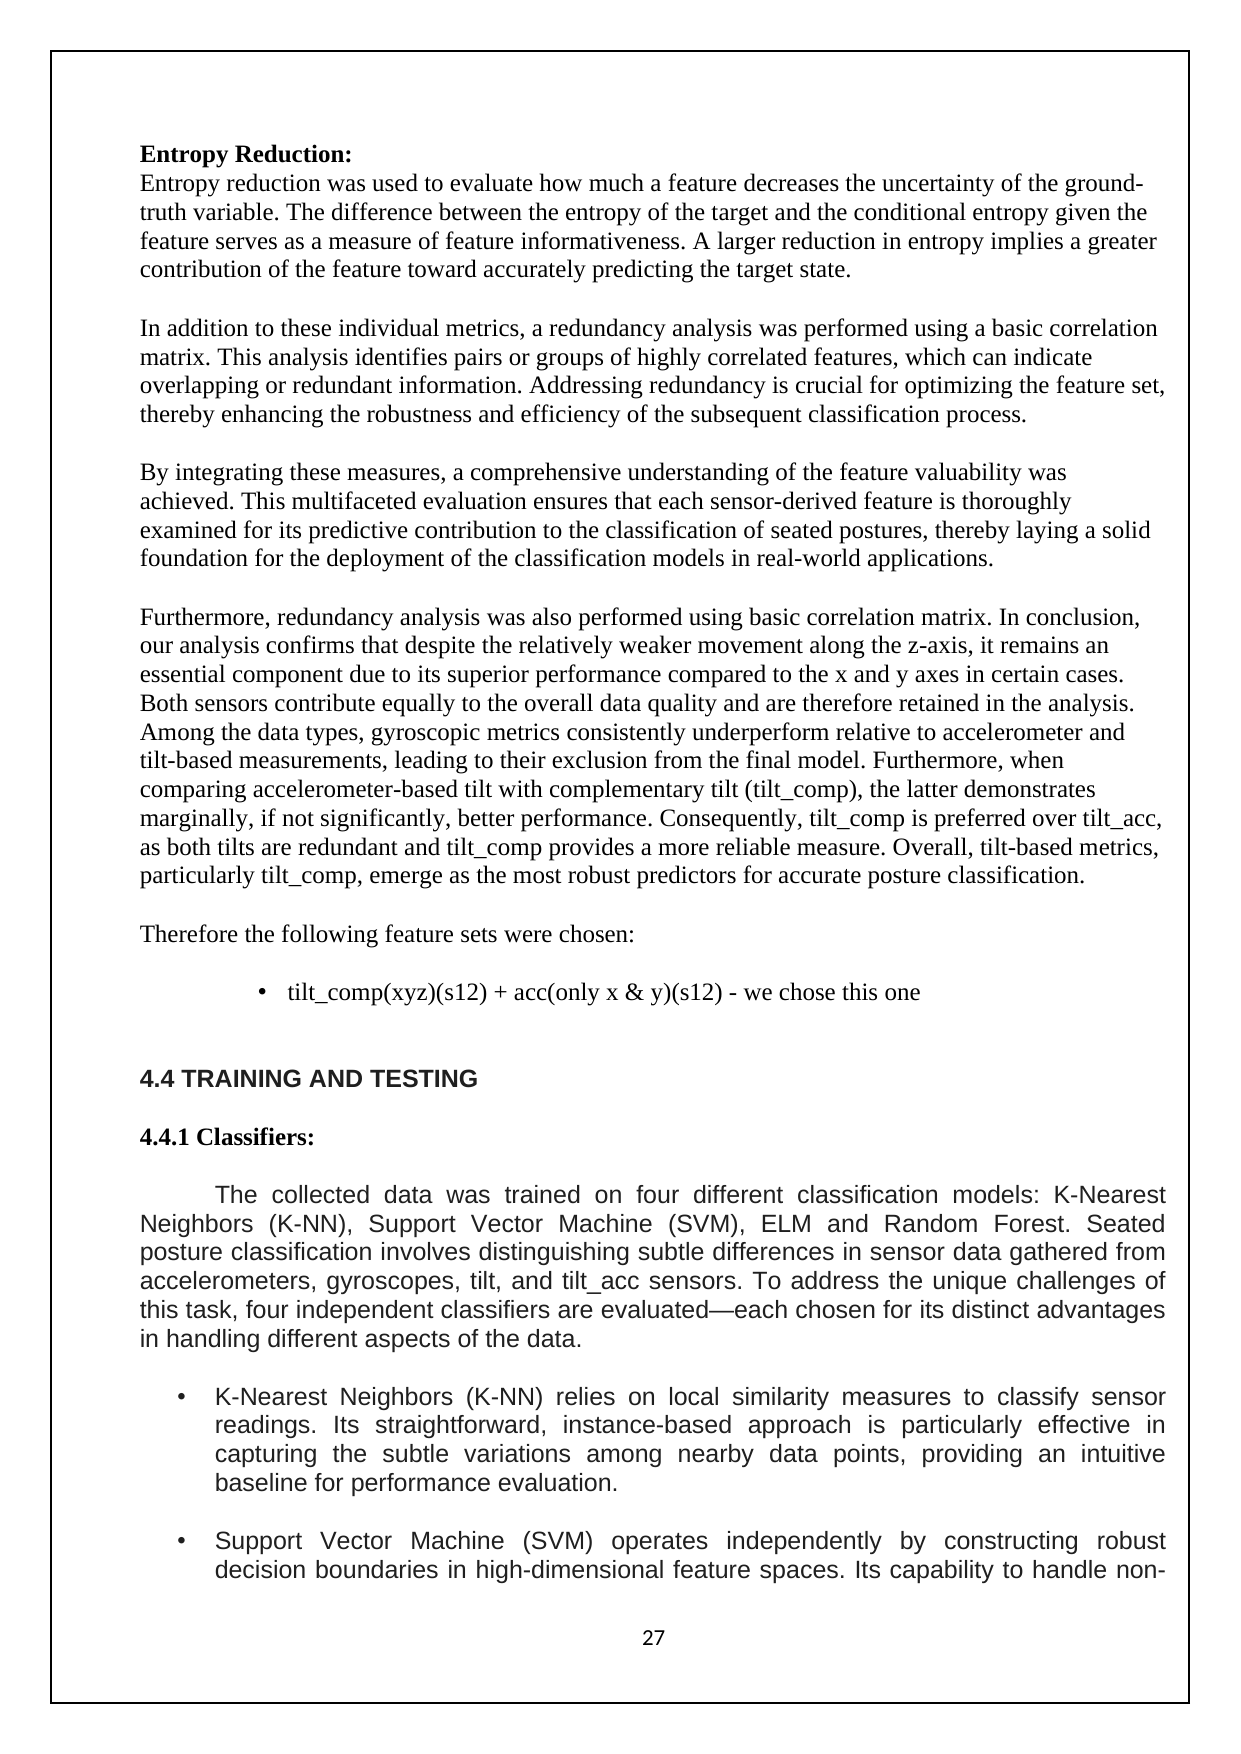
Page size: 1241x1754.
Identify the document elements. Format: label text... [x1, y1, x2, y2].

text By integrating these measures, a comprehensive understanding of the feature valuability was achieved. This multifaceted evaluation ensures that each sensor-derived feature is thoroughly examined for its predictive contribution to the classification of seated postures, thereby laying a solid foundation for the deployment of the classification models in real-world applications. [139, 457, 1167, 572]
text 4.4.1 Classifiers: [139, 1122, 1167, 1151]
list K-Nearest Neighbors (K-NN) relies on local similarity measures to classify sensor readings. Its straightforward, instance-based approach is particularly effective in capturing the subtle variations among nearby data points, providing an intuitive baseline for performance evaluation. [177, 1381, 1167, 1497]
text Entropy Reduction: Entropy reduction was used to evaluate how much a feature decreases the uncertainty of the ground-truth variable. The difference between the entropy of the target and the conditional entropy given the feature serves as a measure of feature informativeness. A larger reduction in entropy implies a greater contribution of the feature toward accurately predicting the target state. [139, 139, 1167, 283]
list Support Vector Machine (SVM) operates independently by constructing robust decision boundaries in high-dimensional feature spaces. Its capability to handle non- [177, 1526, 1167, 1583]
text The collected data was trained on four different classification models: K-Nearest Neighbors (K-NN), Support Vector Machine (SVM), ELM and Random Forest. Seated posture classification involves distinguishing subtle differences in sensor data gathered from accelerometers, gyroscopes, tilt, and tilt_acc sensors. To address the unique challenges of this task, four independent classifiers are evaluated—each chosen for its distinct advantages in handling different aspects of the data. [139, 1180, 1167, 1352]
text 4.4 TRAINING AND TESTING [139, 1064, 1167, 1093]
text In addition to these individual metrics, a redundancy analysis was performed using a basic correlation matrix. This analysis identifies pairs or groups of highly correlated features, which can indicate overlapping or redundant information. Addressing redundancy is crucial for optimizing the feature set, thereby enhancing the robustness and efficiency of the subsequent classification process. [139, 313, 1167, 428]
text Furthermore, redundancy analysis was also performed using basic correlation matrix. In conclusion, our analysis confirms that despite the relatively weaker movement along the z-axis, it remains an essential component due to its superior performance compared to the x and y axes in certain cases. Both sensors contribute equally to the overall data quality and are therefore retained in the analysis. Among the data types, gyroscopic metrics consistently underperform relative to accelerometer and tilt-based measurements, leading to their exclusion from the final model. Furthermore, when comparing accelerometer-based tilt with complementary tilt (tilt_comp), the latter demonstrates marginally, if not significantly, better performance. Consequently, tilt_comp is preferred over tilt_acc, as both tilts are redundant and tilt_comp provides a more reliable measure. Overall, tilt-based metrics, particularly tilt_comp, emerge as the most robust predictors for accurate posture classification. [139, 602, 1167, 889]
text Therefore the following feature sets were chosen: [139, 919, 1167, 947]
list tilt_comp(xyz)(s12) + acc(only x & y)(s12) - we chose this one [258, 977, 1167, 1006]
